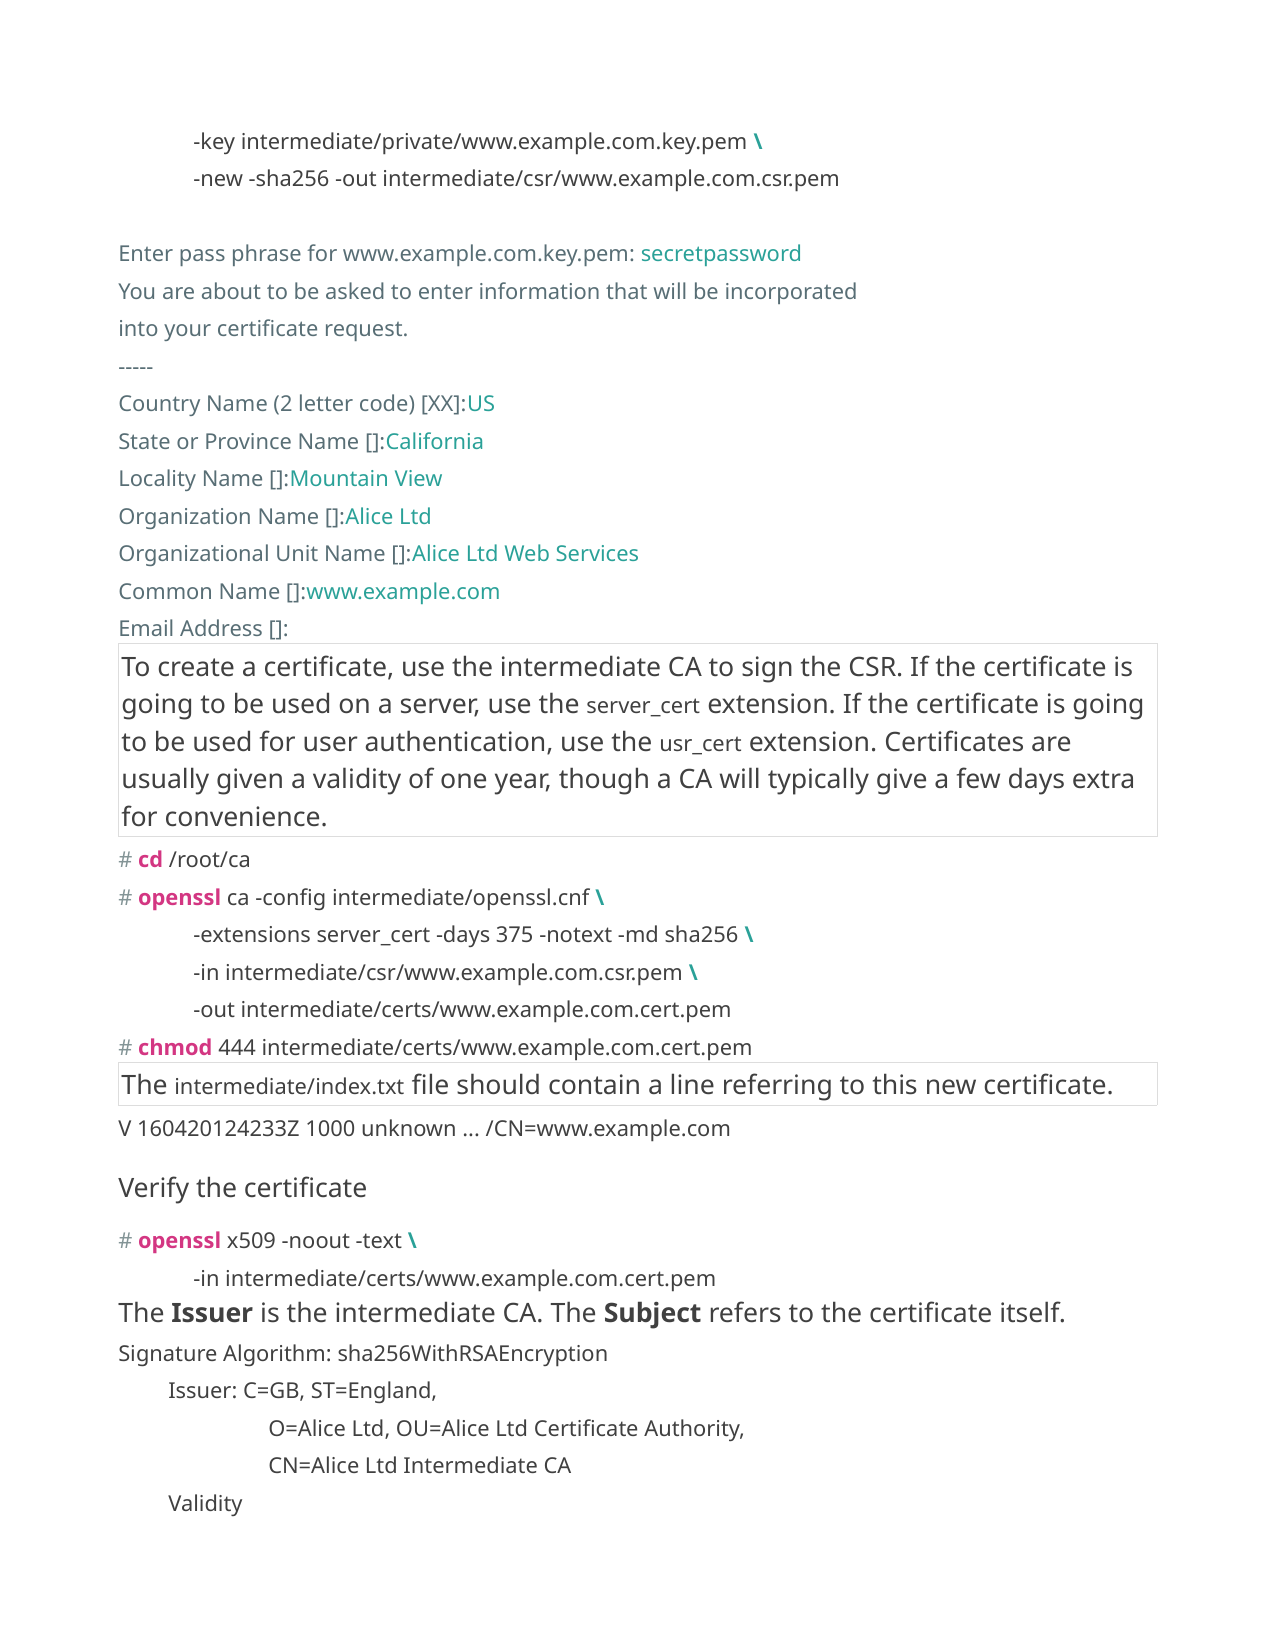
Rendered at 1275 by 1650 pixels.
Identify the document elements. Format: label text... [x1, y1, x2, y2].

text Common Name []:www.example.com [118, 568, 1157, 606]
text To create a certificate, use the intermediate CA to sign the CSR. If the certificate is going to be used on a server, use the server_cert extension. If the certificate is going to be used for user authentication, use the usr_cert extension. Certificates are usually given a validity of one year, though a CA will typically give a few days extra for convenience. [119, 644, 1157, 836]
text -extensions server_cert -days 375 -notext -md sha256 \ [118, 912, 1157, 949]
text CN=Alice Ltd Intermediate CA [118, 1443, 1157, 1480]
text Locality Name []:Mountain View [118, 456, 1157, 493]
text -new -sha256 -out intermediate/csr/www.example.com.csr.pem [118, 156, 1157, 193]
text -out intermediate/certs/www.example.com.cert.pem [118, 987, 1157, 1024]
text # openssl x509 -noout -text \ [118, 1218, 1157, 1255]
text ----- [118, 343, 1157, 381]
text # chmod 444 intermediate/certs/www.example.com.cert.pem [118, 1024, 1157, 1062]
text Email Address []: [118, 606, 1157, 643]
text into your certificate request. [118, 306, 1157, 343]
text -key intermediate/private/www.example.com.key.pem \ [118, 118, 1157, 156]
text State or Province Name []:California [118, 418, 1157, 456]
text You are about to be asked to enter information that will be incorporated [118, 268, 1157, 306]
text Validity [118, 1480, 1157, 1518]
text The intermediate/index.txt file should contain a line referring to this new certificate. [119, 1063, 1157, 1105]
text Organization Name []:Alice Ltd [118, 493, 1157, 531]
text O=Alice Ltd, OU=Alice Ltd Certificate Authority, [118, 1405, 1157, 1443]
text The Issuer is the intermediate CA. The Subject refers to the certificate itself. [118, 1293, 1157, 1330]
text # cd /root/ca [118, 837, 1157, 874]
text -in intermediate/csr/www.example.com.csr.pem \ [118, 949, 1157, 987]
subtitle Verify the certificate [118, 1168, 1157, 1205]
text Issuer: C=GB, ST=England, [118, 1368, 1157, 1405]
text Country Name (2 letter code) [XX]:US [118, 381, 1157, 418]
text -in intermediate/certs/www.example.com.cert.pem [118, 1255, 1157, 1293]
text # openssl ca -config intermediate/openssl.cnf \ [118, 874, 1157, 912]
text Organizational Unit Name []:Alice Ltd Web Services [118, 531, 1157, 568]
text Signature Algorithm: sha256WithRSAEncryption [118, 1330, 1157, 1368]
text Enter pass phrase for www.example.com.key.pem: secretpassword [118, 231, 1157, 268]
text V 160420124233Z 1000 unknown ... /CN=www.example.com [118, 1106, 1157, 1143]
